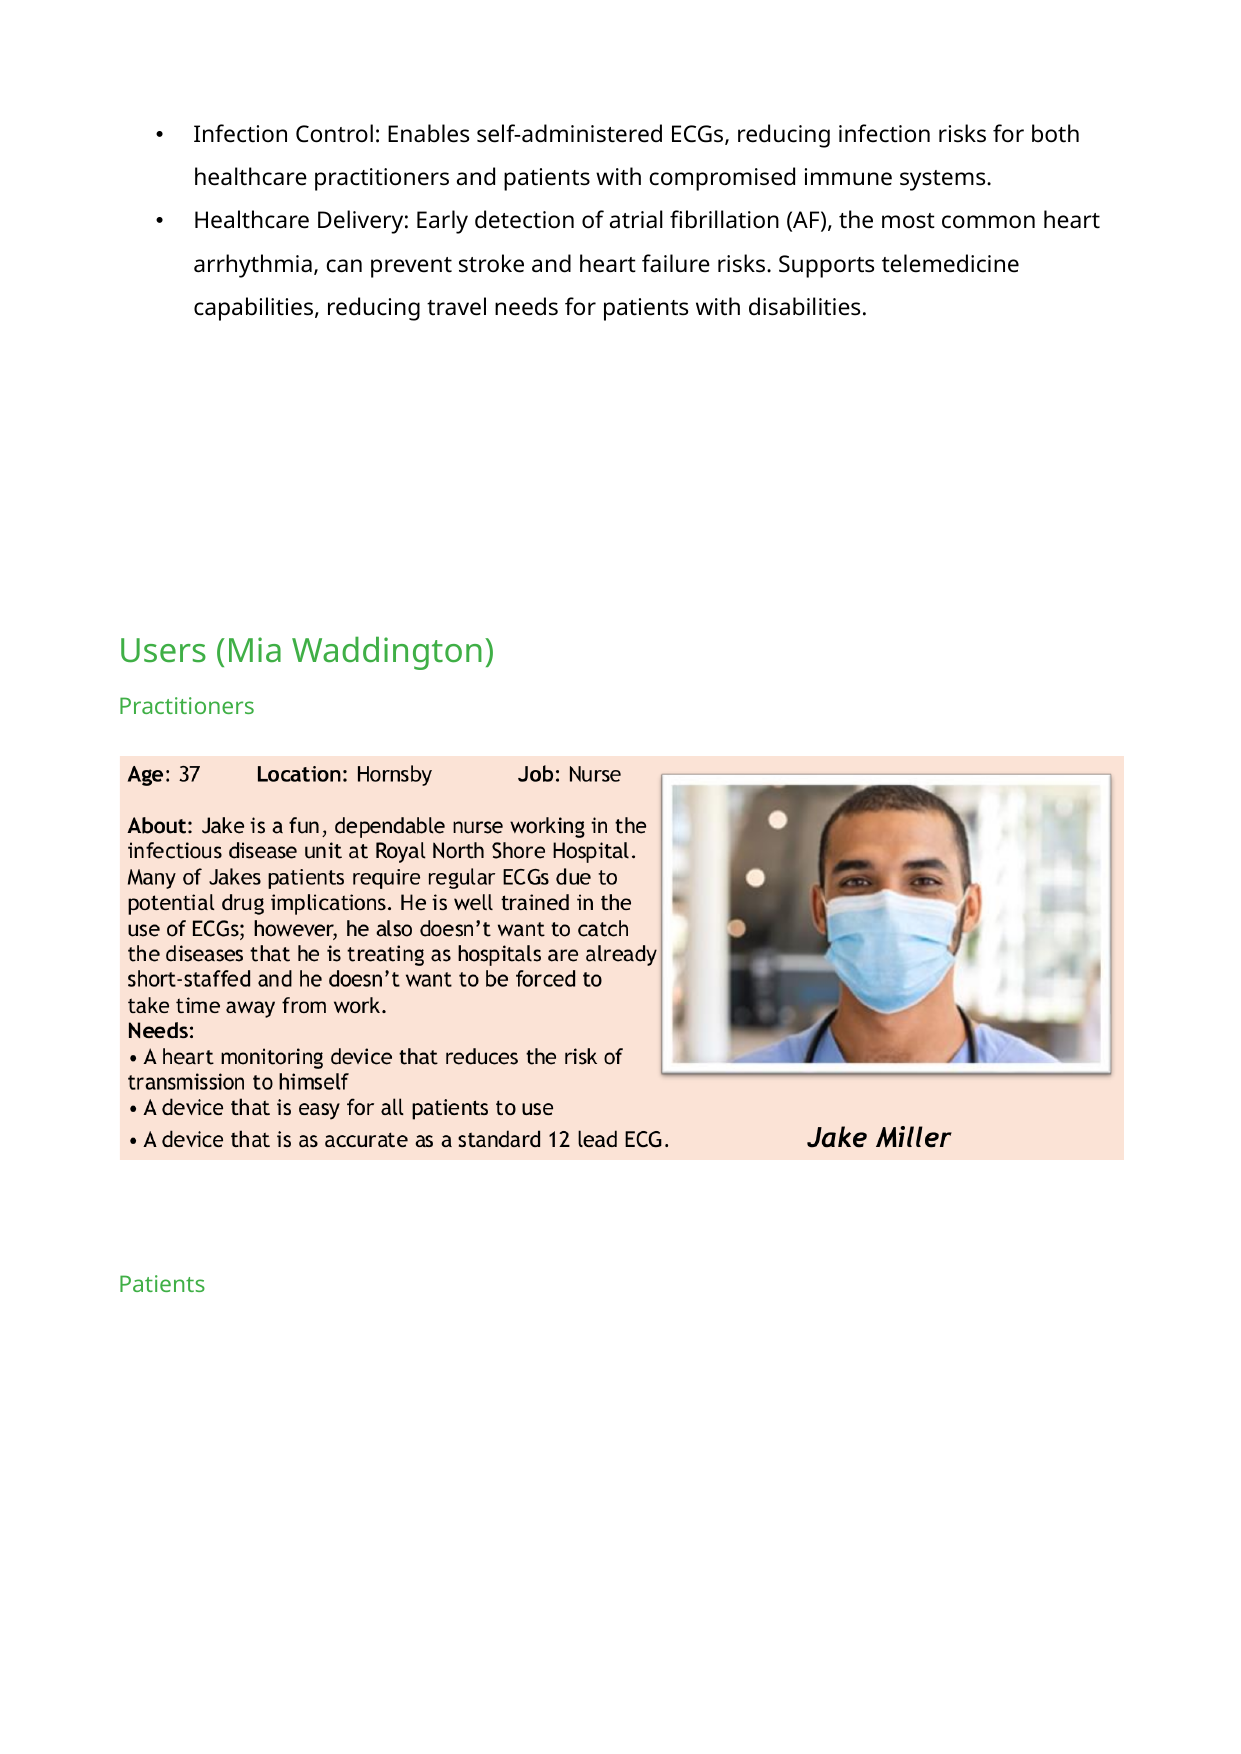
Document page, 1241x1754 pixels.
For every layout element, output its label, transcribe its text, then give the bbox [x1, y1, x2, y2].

list Infection Control: Enables self-administered ECGs, reducing infection risks for both healthcare practitioners and patients with compromised immune systems. [156, 118, 1122, 192]
table_cell [118, 731, 1122, 1205]
list Healthcare Delivery: Early detection of atrial fibrillation (AF), the most common heart arrhythmia, can prevent stroke and heart failure risks. Supports telemedicine capabilities, reducing travel needs for patients with disabilities. [156, 204, 1122, 322]
text Users (Mia Waddington) [118, 627, 1122, 673]
table_header Practitioners [118, 690, 1122, 731]
table_header Patients [118, 1268, 1122, 1309]
picture [119, 756, 1124, 1160]
